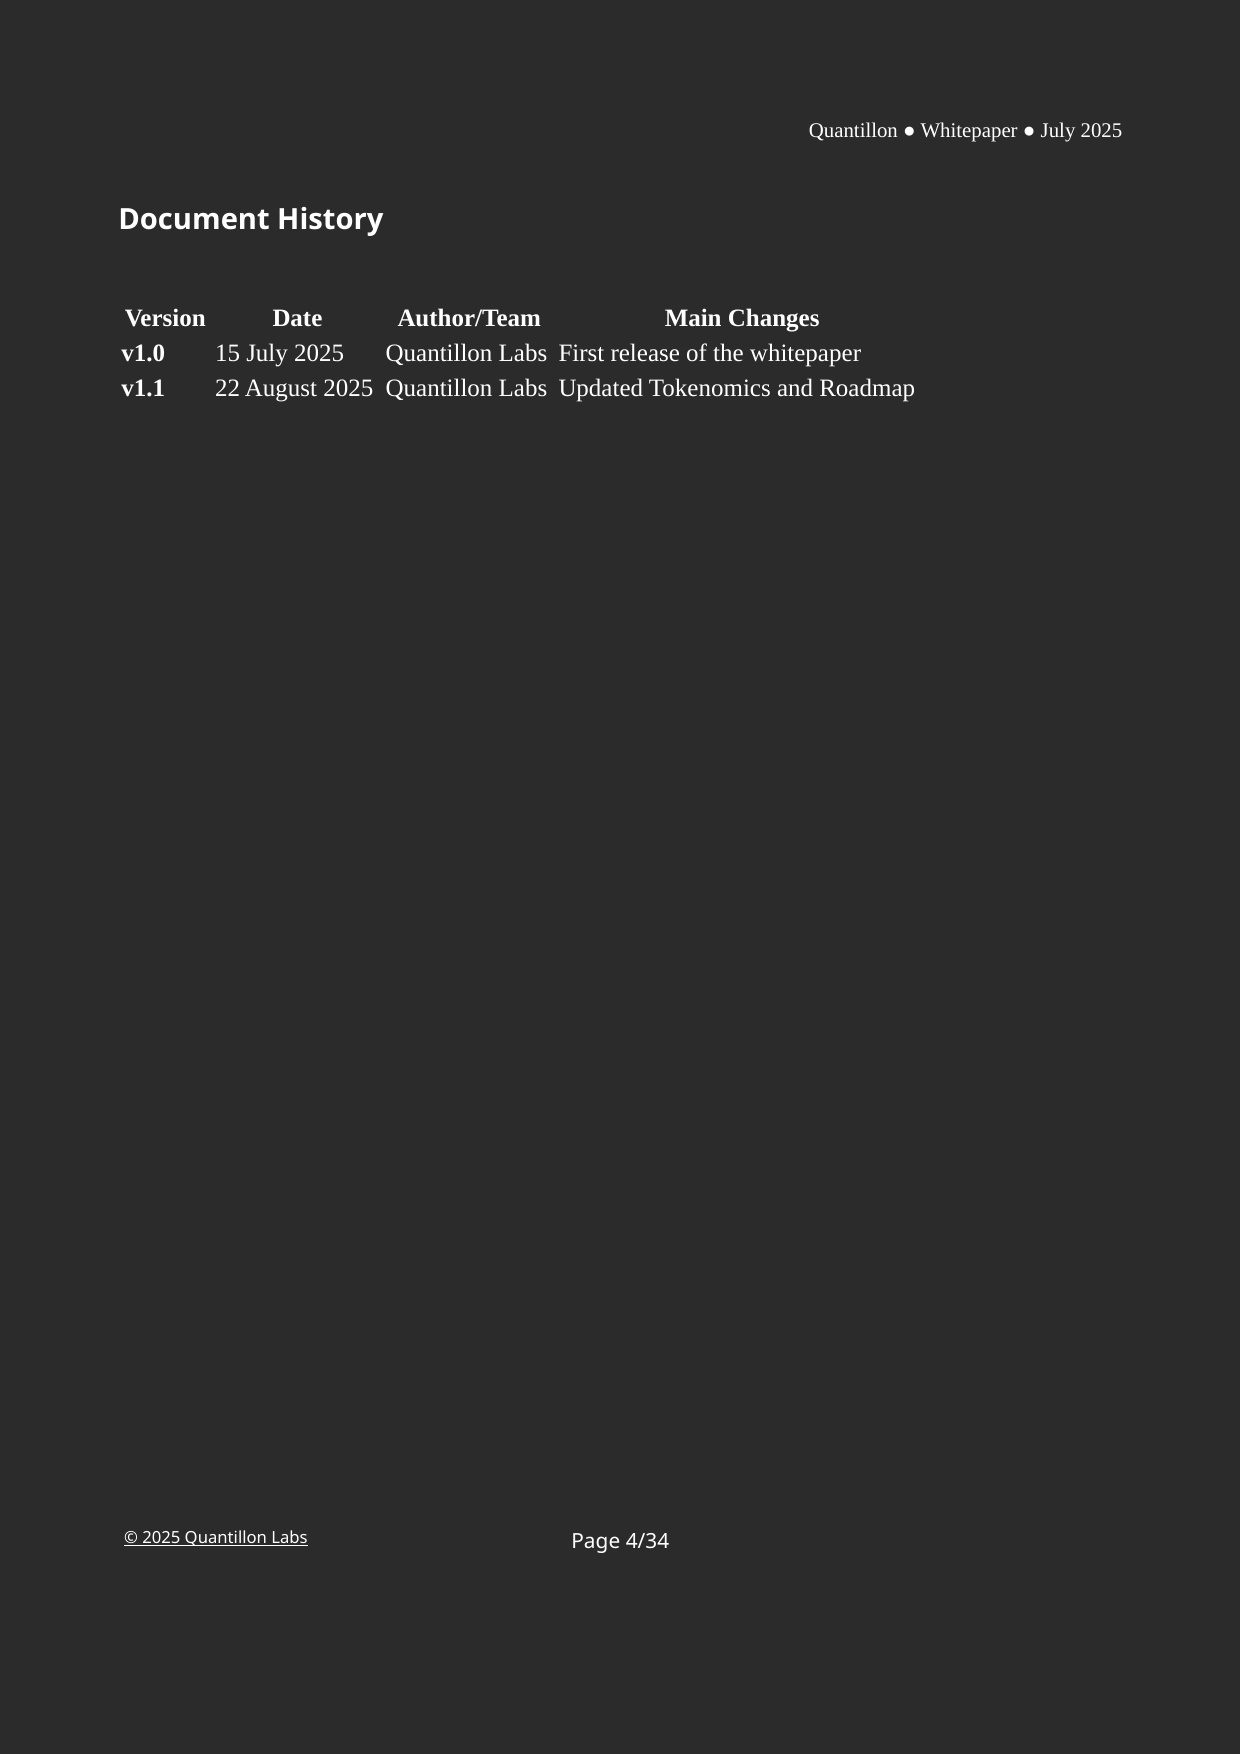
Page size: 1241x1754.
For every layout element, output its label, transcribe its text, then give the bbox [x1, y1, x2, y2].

table_cell v1.1 [118, 370, 212, 404]
table_cell First release of the whitepaper [555, 335, 928, 370]
table_cell v1.0 [118, 335, 212, 370]
table_header Version [118, 301, 212, 335]
table_cell Quantillon Labs [383, 370, 555, 404]
table_cell 15 July 2025 [212, 335, 382, 370]
table_cell Quantillon Labs [383, 335, 555, 370]
table_header Author/Team [383, 301, 555, 335]
table_cell 22 August 2025 [212, 370, 382, 404]
subtitle Document History [118, 198, 1122, 238]
table_header Date [212, 301, 382, 335]
table_cell Updated Tokenomics and Roadmap [555, 370, 928, 404]
table_header Main Changes [555, 301, 928, 335]
